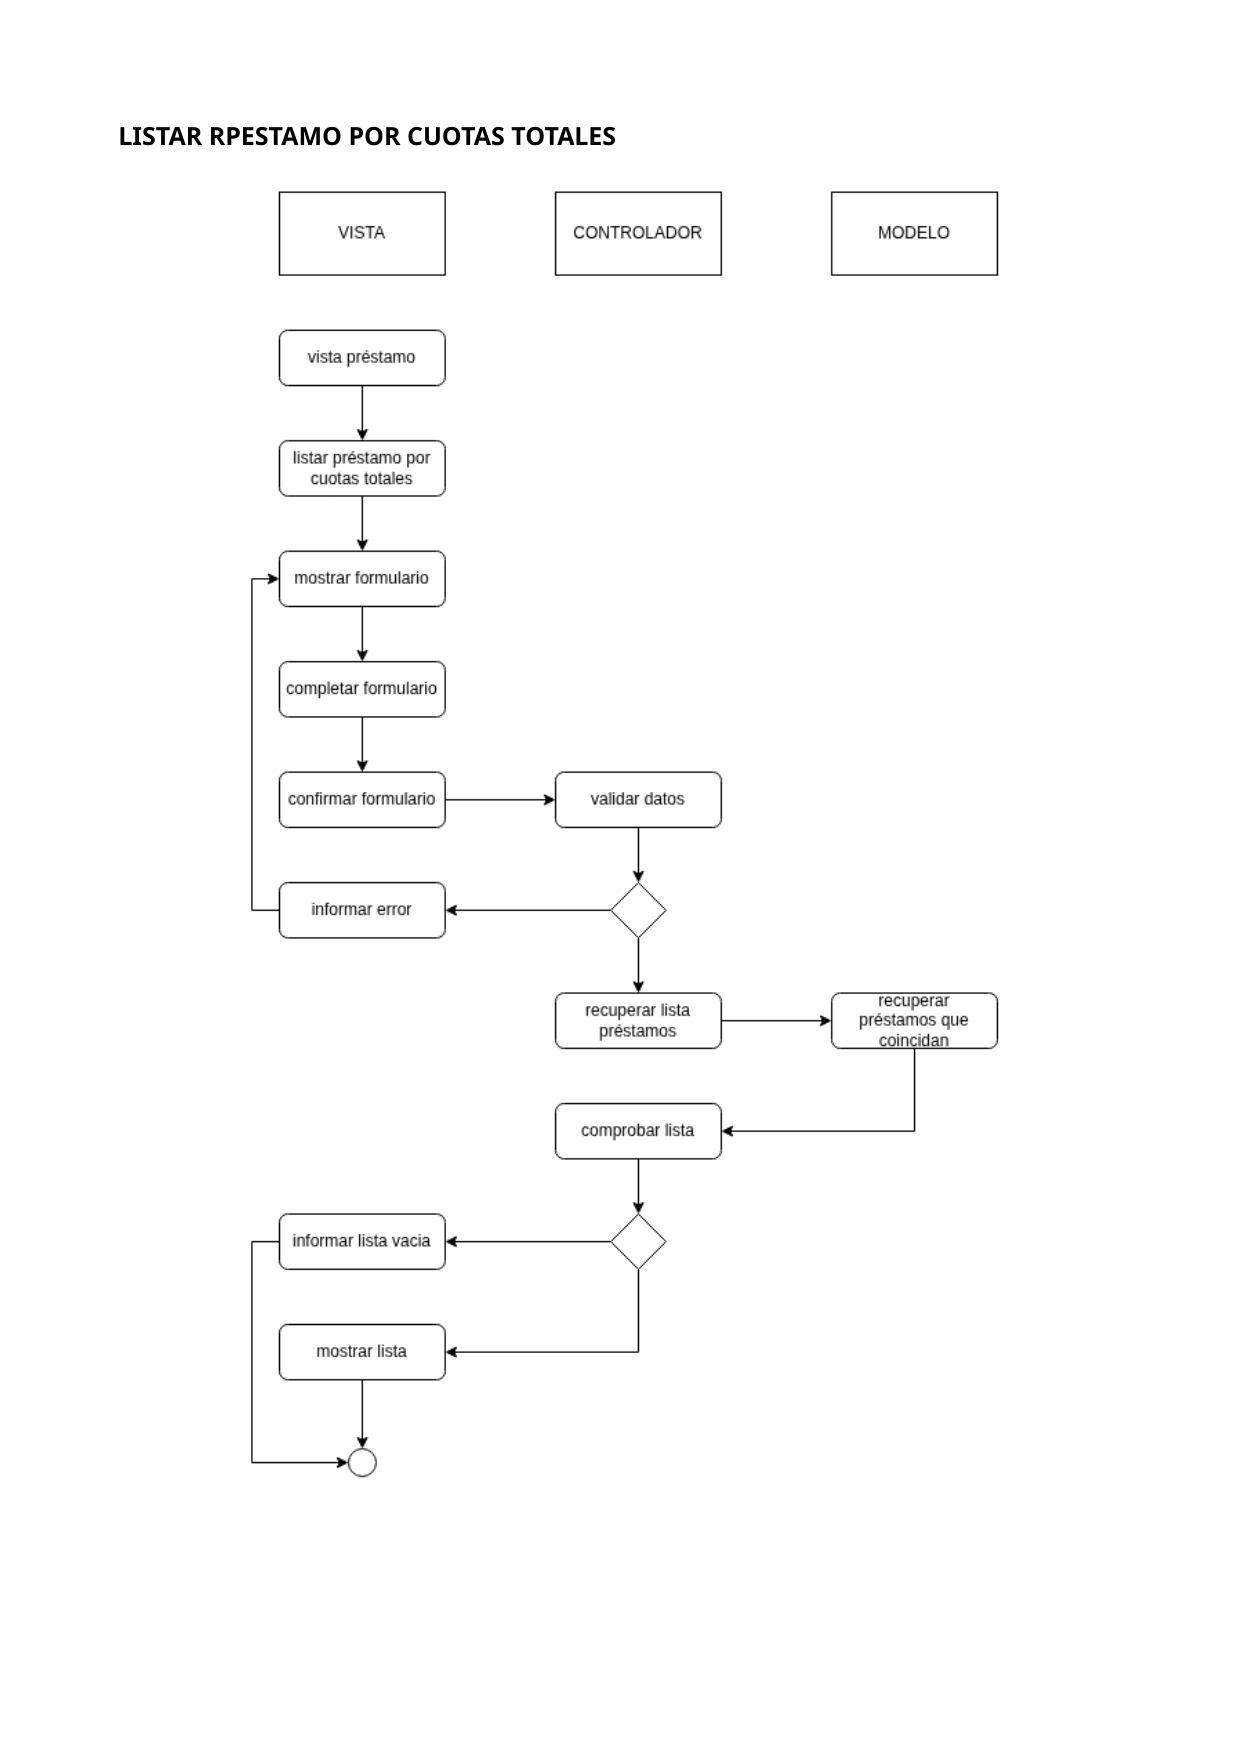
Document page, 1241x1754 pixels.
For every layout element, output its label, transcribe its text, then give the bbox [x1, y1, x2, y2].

text LISTAR RPESTAMO POR CUOTAS TOTALES [118, 118, 1122, 152]
picture [221, 171, 1019, 1498]
